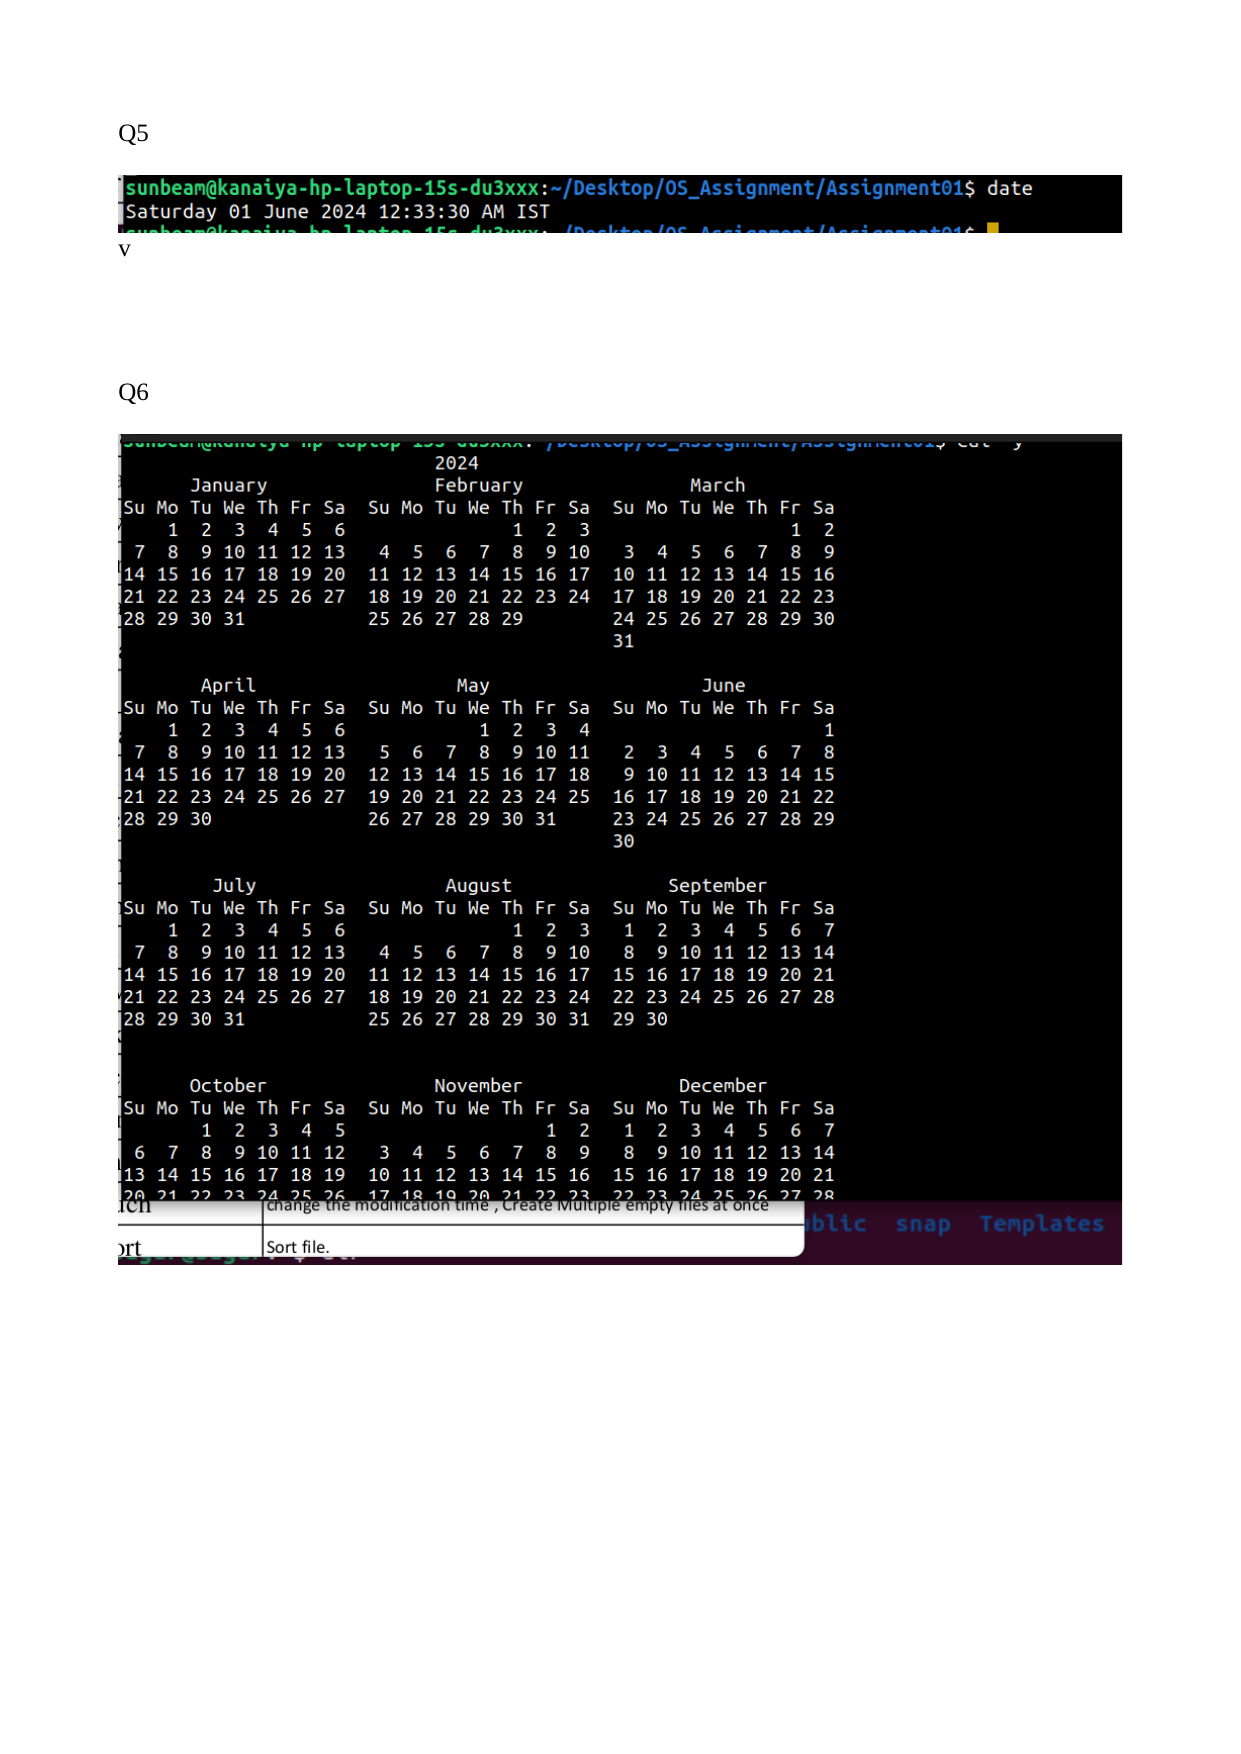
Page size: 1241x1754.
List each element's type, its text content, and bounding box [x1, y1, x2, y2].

picture [118, 175, 1123, 233]
text Q5 [118, 118, 1122, 147]
text v [118, 233, 1122, 262]
text Q6 [118, 377, 1122, 406]
picture [118, 434, 1123, 1265]
